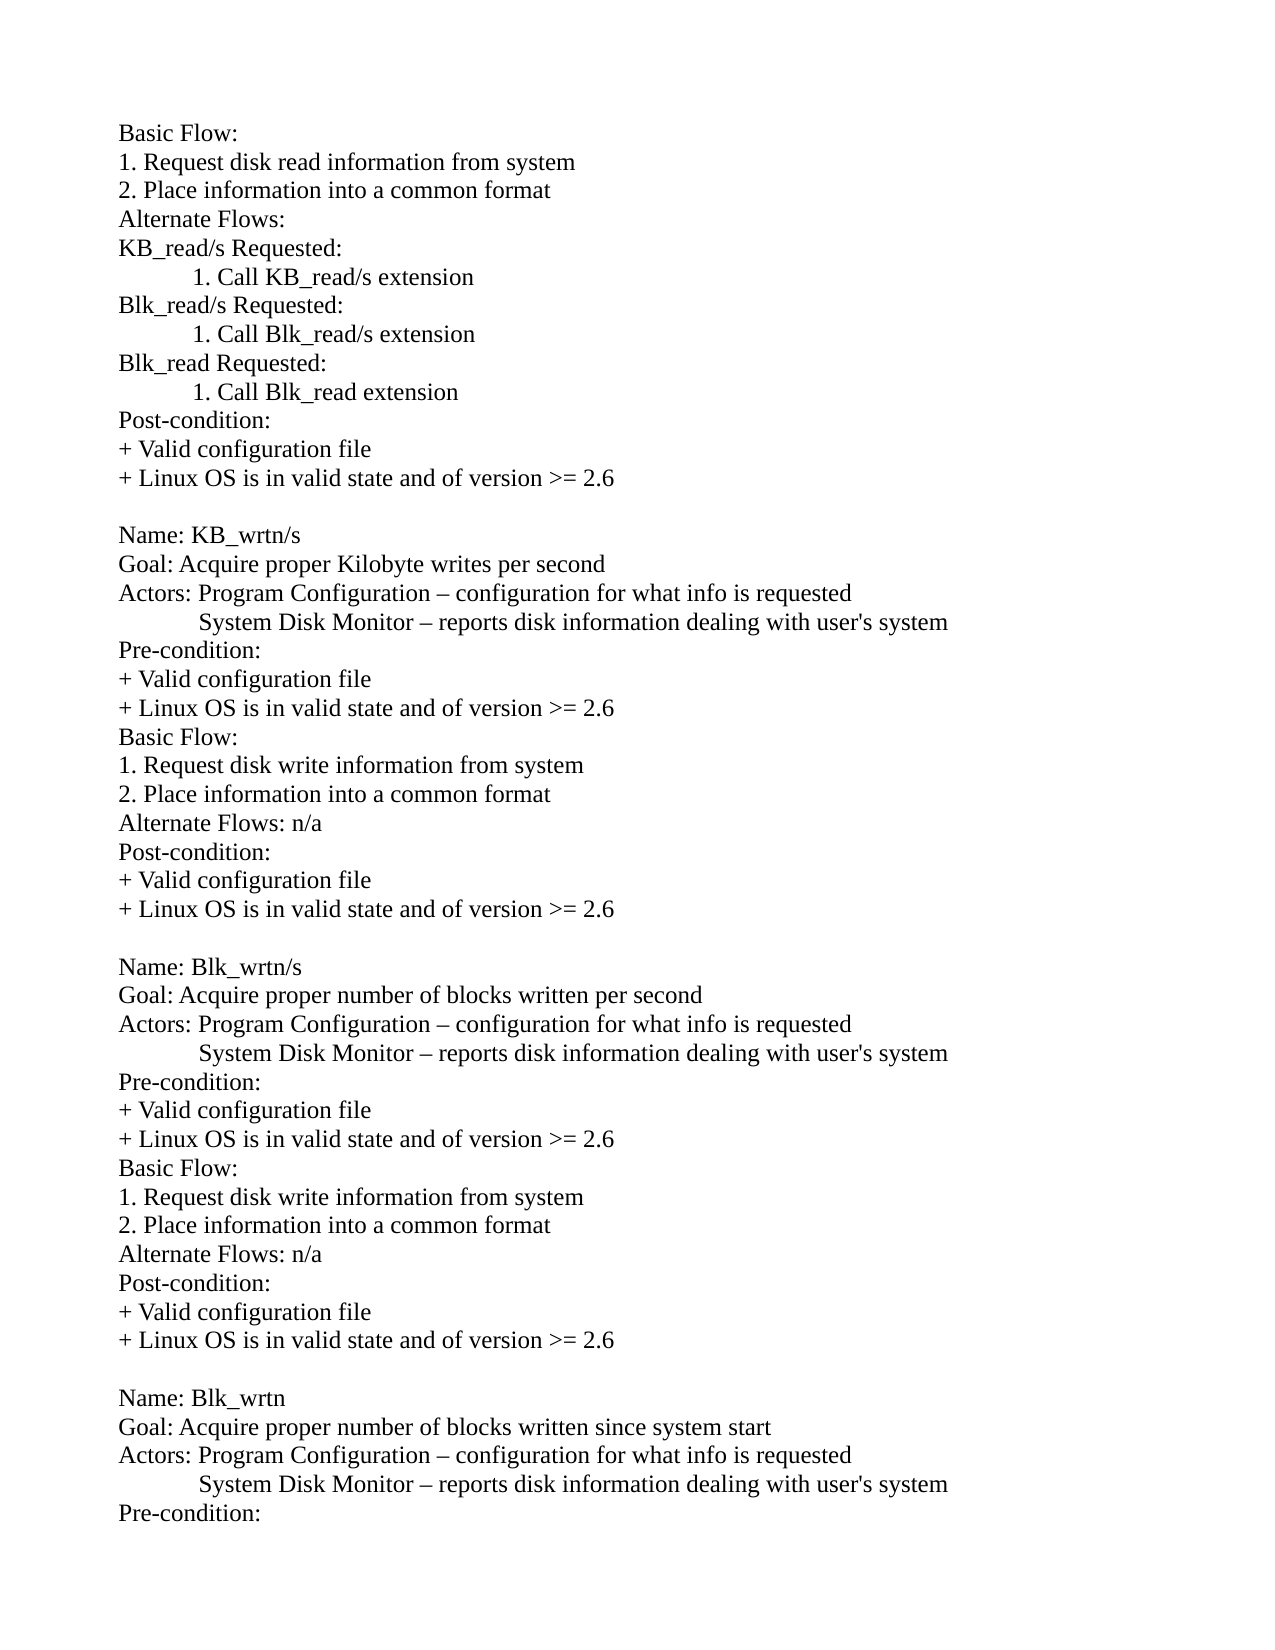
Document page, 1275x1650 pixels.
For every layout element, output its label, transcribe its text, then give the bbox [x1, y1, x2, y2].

text + Linux OS is in valid state and of version >= 2.6 [118, 1124, 1157, 1153]
text Pre-condition: [118, 636, 1157, 664]
text 2. Place information into a common format [118, 1211, 1157, 1239]
text 2. Place information into a common format [118, 176, 1157, 204]
text + Linux OS is in valid state and of version >= 2.6 [118, 693, 1157, 722]
text Basic Flow: [118, 118, 1157, 147]
text Post-condition: [118, 406, 1157, 434]
text + Valid configuration file [118, 434, 1157, 463]
text 1. Request disk write information from system [118, 1182, 1157, 1211]
text Goal: Acquire proper Kilobyte writes per second [118, 549, 1157, 578]
text Pre-condition: [118, 1498, 1157, 1527]
text System Disk Monitor – reports disk information dealing with user's system [118, 1469, 1157, 1498]
text Basic Flow: [118, 1153, 1157, 1182]
text Blk_read/s Requested: [118, 291, 1157, 319]
text Actors: Program Configuration – configuration for what info is requested [118, 1009, 1157, 1038]
text Post-condition: [118, 837, 1157, 866]
text Alternate Flows: n/a [118, 808, 1157, 837]
text + Valid configuration file [118, 866, 1157, 894]
text 1. Call Blk_read extension [118, 377, 1157, 406]
text Blk_read Requested: [118, 348, 1157, 377]
text KB_read/s Requested: [118, 233, 1157, 262]
text + Linux OS is in valid state and of version >= 2.6 [118, 894, 1157, 923]
text Name: KB_wrtn/s [118, 521, 1157, 549]
text Actors: Program Configuration – configuration for what info is requested [118, 578, 1157, 607]
text Pre-condition: [118, 1067, 1157, 1096]
text 2. Place information into a common format [118, 779, 1157, 808]
text Name: Blk_wrtn/s [118, 952, 1157, 981]
text System Disk Monitor – reports disk information dealing with user's system [118, 607, 1157, 636]
text + Valid configuration file [118, 1297, 1157, 1326]
text 1. Request disk write information from system [118, 751, 1157, 779]
text Name: Blk_wrtn [118, 1383, 1157, 1412]
text System Disk Monitor – reports disk information dealing with user's system [118, 1038, 1157, 1067]
text Alternate Flows: [118, 204, 1157, 233]
text 1. Request disk read information from system [118, 147, 1157, 176]
text Basic Flow: [118, 722, 1157, 751]
text + Linux OS is in valid state and of version >= 2.6 [118, 1326, 1157, 1354]
text Post-condition: [118, 1268, 1157, 1297]
text + Valid configuration file [118, 1096, 1157, 1124]
text + Valid configuration file [118, 664, 1157, 693]
text + Linux OS is in valid state and of version >= 2.6 [118, 463, 1157, 492]
text 1. Call KB_read/s extension [118, 262, 1157, 291]
text Goal: Acquire proper number of blocks written since system start [118, 1412, 1157, 1441]
text Actors: Program Configuration – configuration for what info is requested [118, 1441, 1157, 1469]
text 1. Call Blk_read/s extension [118, 319, 1157, 348]
text Goal: Acquire proper number of blocks written per second [118, 981, 1157, 1009]
text Alternate Flows: n/a [118, 1239, 1157, 1268]
